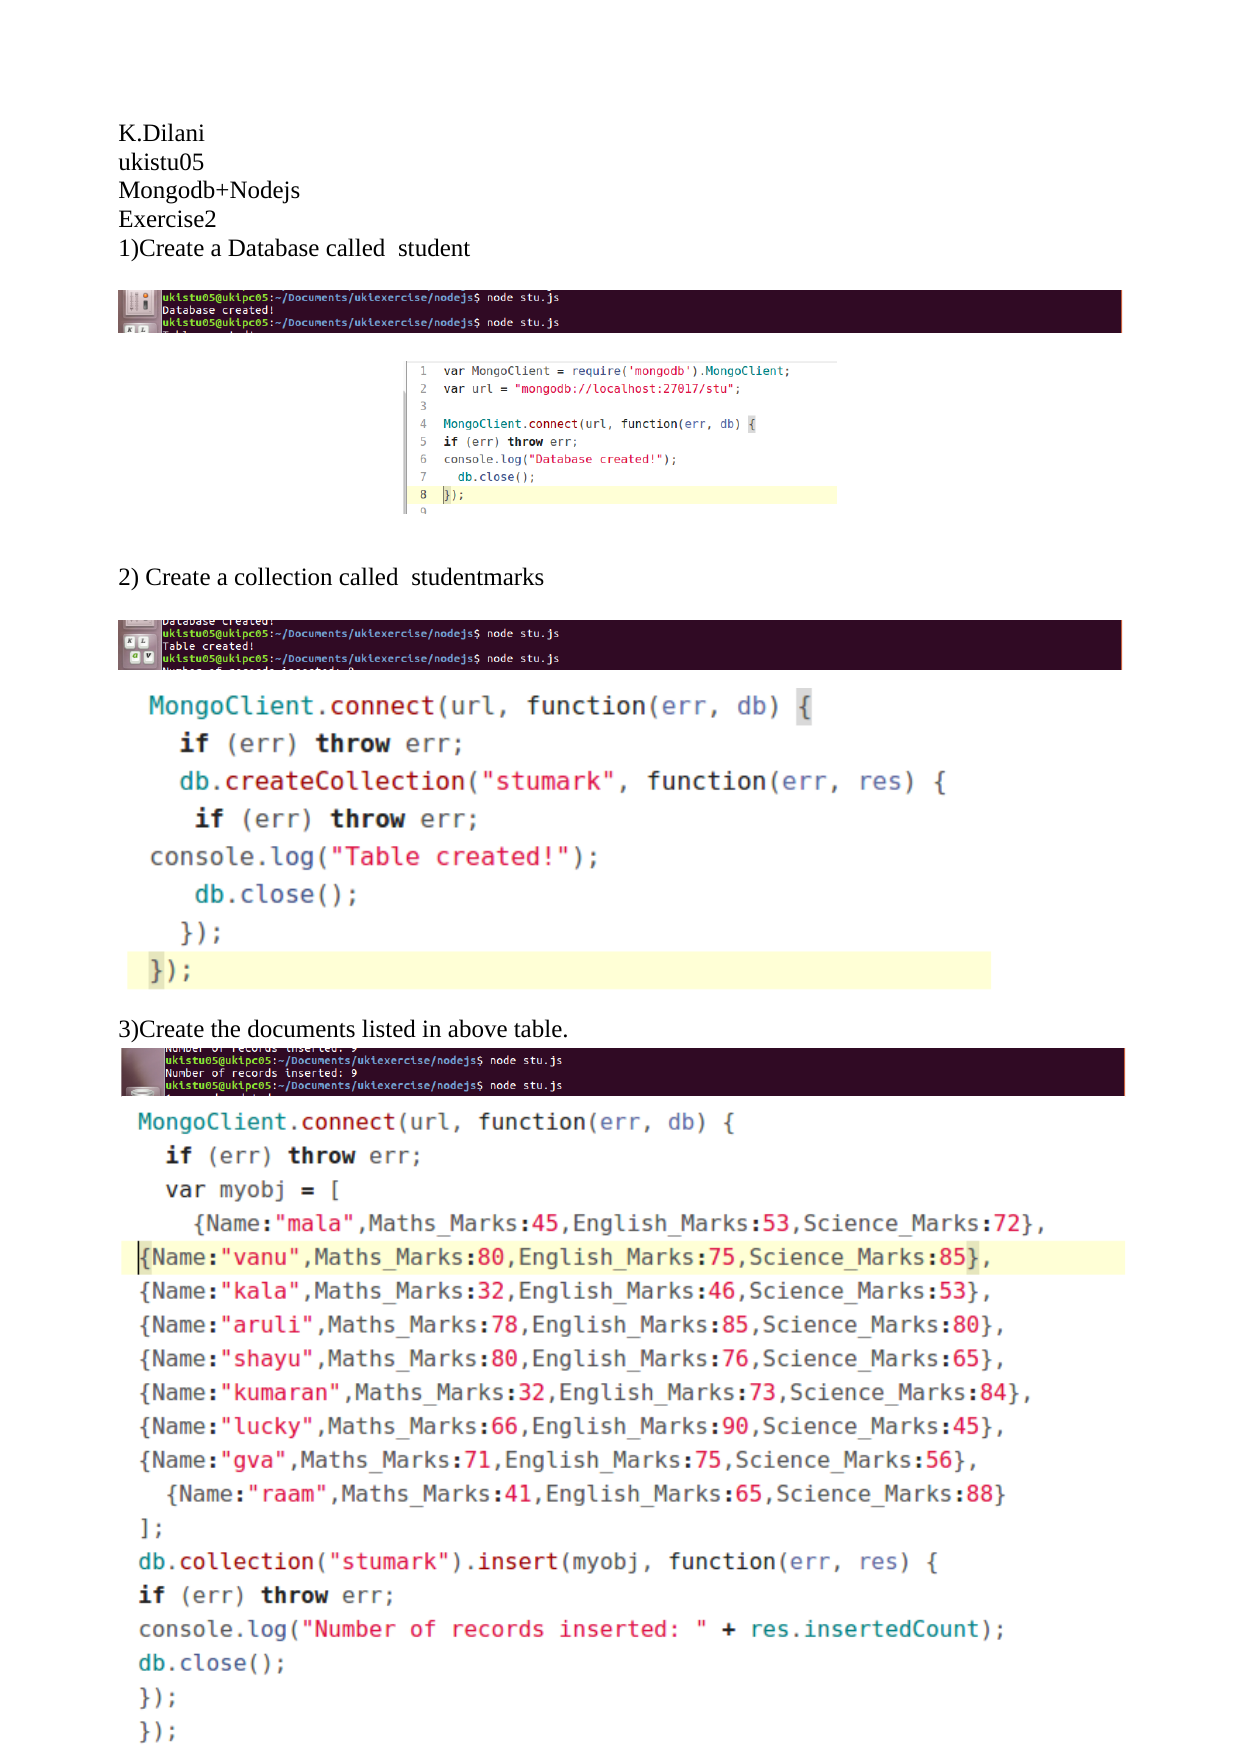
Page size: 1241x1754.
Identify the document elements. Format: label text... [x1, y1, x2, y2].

text 3)Create the documents listed in above table. [118, 1014, 1122, 1043]
picture [127, 688, 992, 1002]
picture [118, 641, 1123, 670]
picture [118, 302, 1123, 333]
text 1)Create a Database called ​ student [118, 233, 1122, 262]
picture [121, 1086, 1126, 1754]
text 2) Create a collection called ​ studentmarks [118, 562, 1122, 591]
text Exercise2 [118, 204, 1122, 233]
picture [403, 361, 824, 514]
text Mongodb+Nodejs [118, 176, 1122, 204]
text ukistu05 [118, 147, 1122, 176]
text K.Dilani [118, 118, 1122, 147]
